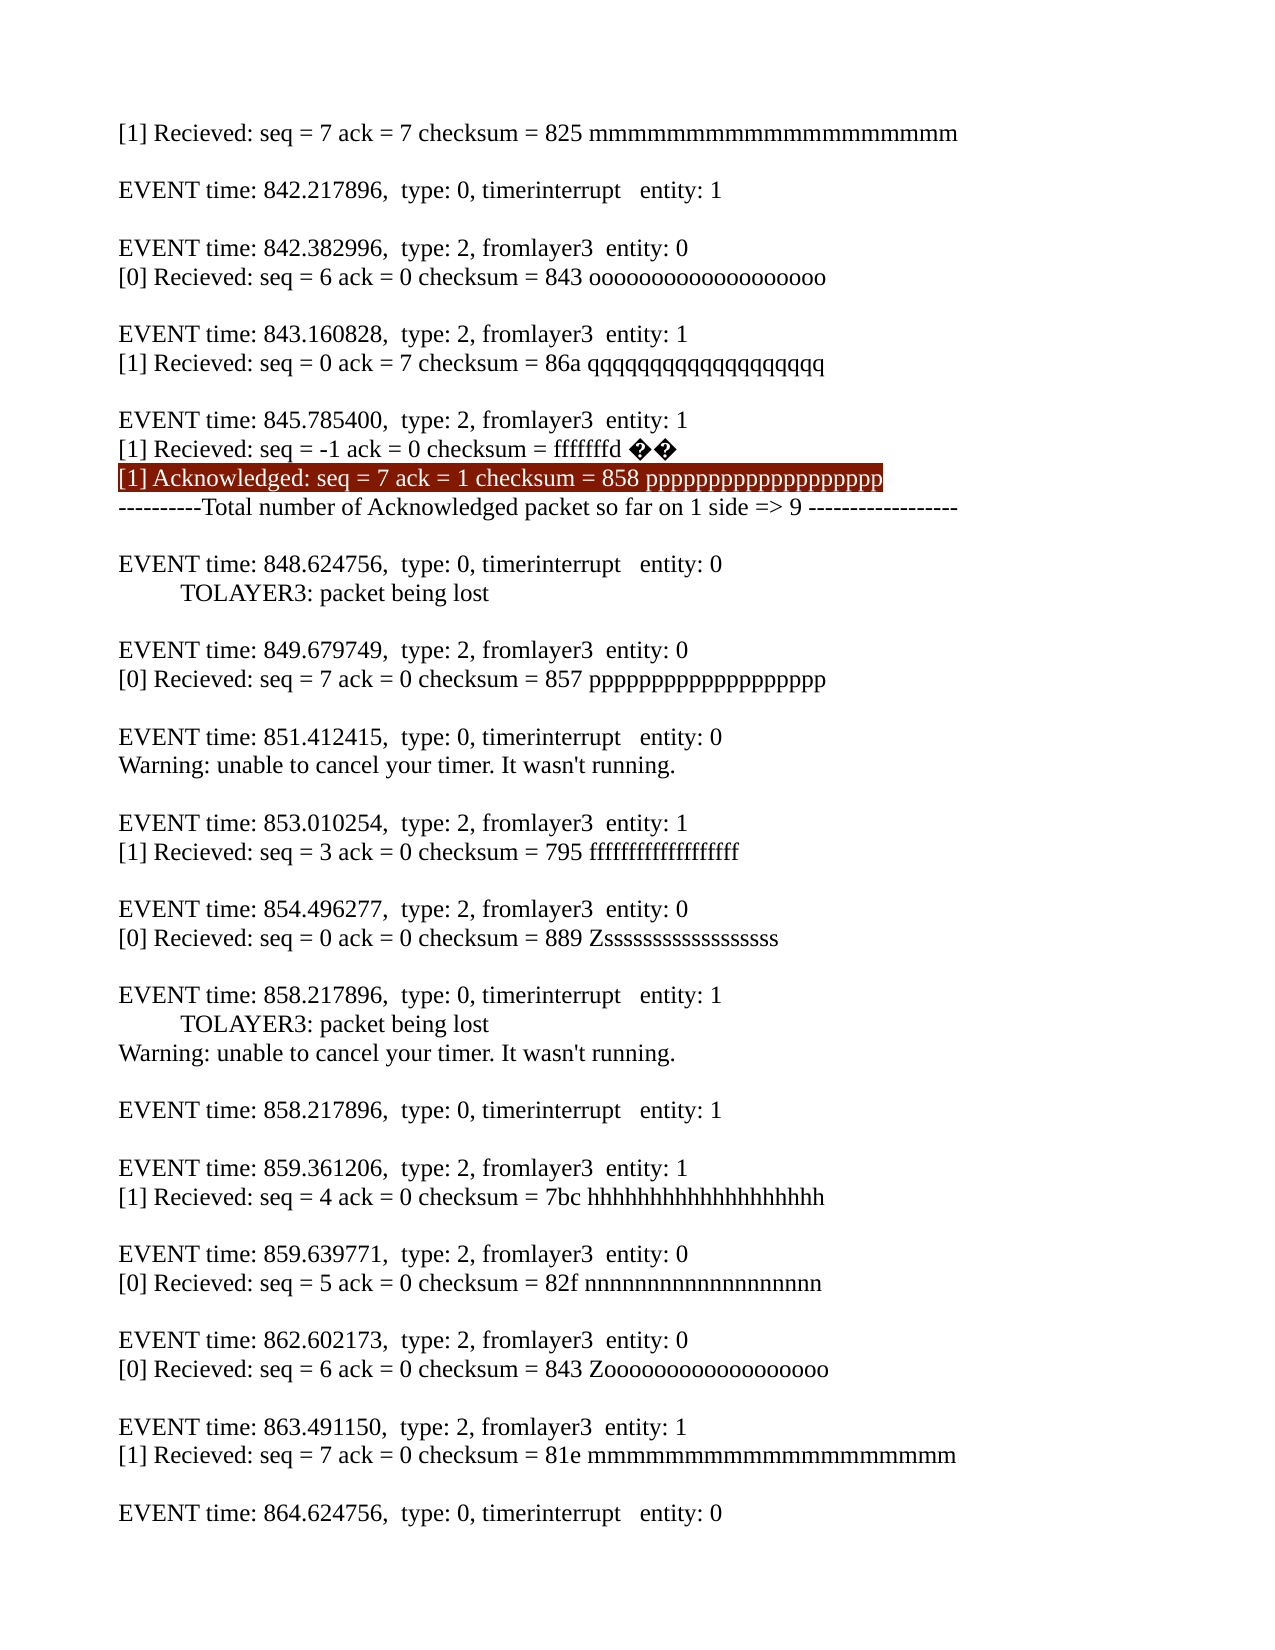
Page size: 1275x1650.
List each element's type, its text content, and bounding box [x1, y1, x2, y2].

text EVENT time: 842.217896, type: 0, timerinterrupt entity: 1 [118, 176, 1157, 204]
text Warning: unable to cancel your timer. It wasn't running. [118, 1038, 1157, 1067]
text [1] Recieved: seq = 3 ack = 0 checksum = 795 fffffffffffffffffff [118, 837, 1157, 866]
text EVENT time: 862.602173, type: 2, fromlayer3 entity: 0 [118, 1326, 1157, 1354]
text EVENT time: 859.361206, type: 2, fromlayer3 entity: 1 [118, 1153, 1157, 1182]
text EVENT time: 863.491150, type: 2, fromlayer3 entity: 1 [118, 1412, 1157, 1441]
text EVENT time: 845.785400, type: 2, fromlayer3 entity: 1 [118, 406, 1157, 434]
text TOLAYER3: packet being lost [118, 578, 1157, 607]
text [1] Recieved: seq = 7 ack = 7 checksum = 825 mmmmmmmmmmmmmmmmmmm [118, 118, 1157, 147]
text Warning: unable to cancel your timer. It wasn't running. [118, 751, 1157, 779]
text [1] Acknowledged: seq = 7 ack = 1 checksum = 858 ppppppppppppppppppp [118, 463, 1157, 492]
text EVENT time: 859.639771, type: 2, fromlayer3 entity: 0 [118, 1239, 1157, 1268]
text [1] Recieved: seq = 0 ack = 7 checksum = 86a qqqqqqqqqqqqqqqqqqq [118, 348, 1157, 377]
text EVENT time: 858.217896, type: 0, timerinterrupt entity: 1 [118, 1096, 1157, 1124]
text [1] Recieved: seq = -1 ack = 0 checksum = fffffffd �� [118, 434, 1157, 463]
text [1] Recieved: seq = 7 ack = 0 checksum = 81e mmmmmmmmmmmmmmmmmmm [118, 1441, 1157, 1469]
text EVENT time: 854.496277, type: 2, fromlayer3 entity: 0 [118, 894, 1157, 923]
text [0] Recieved: seq = 0 ack = 0 checksum = 889 Zssssssssssssssssss [118, 923, 1157, 952]
text [0] Recieved: seq = 6 ack = 0 checksum = 843 ooooooooooooooooooo [118, 262, 1157, 291]
text [0] Recieved: seq = 6 ack = 0 checksum = 843 Zoooooooooooooooooo [118, 1354, 1157, 1383]
text EVENT time: 853.010254, type: 2, fromlayer3 entity: 1 [118, 808, 1157, 837]
text EVENT time: 849.679749, type: 2, fromlayer3 entity: 0 [118, 636, 1157, 664]
text EVENT time: 851.412415, type: 0, timerinterrupt entity: 0 [118, 722, 1157, 751]
text EVENT time: 843.160828, type: 2, fromlayer3 entity: 1 [118, 319, 1157, 348]
text EVENT time: 842.382996, type: 2, fromlayer3 entity: 0 [118, 233, 1157, 262]
text EVENT time: 864.624756, type: 0, timerinterrupt entity: 0 [118, 1498, 1157, 1527]
text [0] Recieved: seq = 5 ack = 0 checksum = 82f nnnnnnnnnnnnnnnnnnn [118, 1268, 1157, 1297]
text [0] Recieved: seq = 7 ack = 0 checksum = 857 ppppppppppppppppppp [118, 664, 1157, 693]
text ----------Total number of Acknowledged packet so far on 1 side => 9 ------------------ [118, 492, 1157, 521]
text TOLAYER3: packet being lost [118, 1009, 1157, 1038]
text [1] Recieved: seq = 4 ack = 0 checksum = 7bc hhhhhhhhhhhhhhhhhhh [118, 1182, 1157, 1211]
text EVENT time: 848.624756, type: 0, timerinterrupt entity: 0 [118, 549, 1157, 578]
text EVENT time: 858.217896, type: 0, timerinterrupt entity: 1 [118, 981, 1157, 1009]
